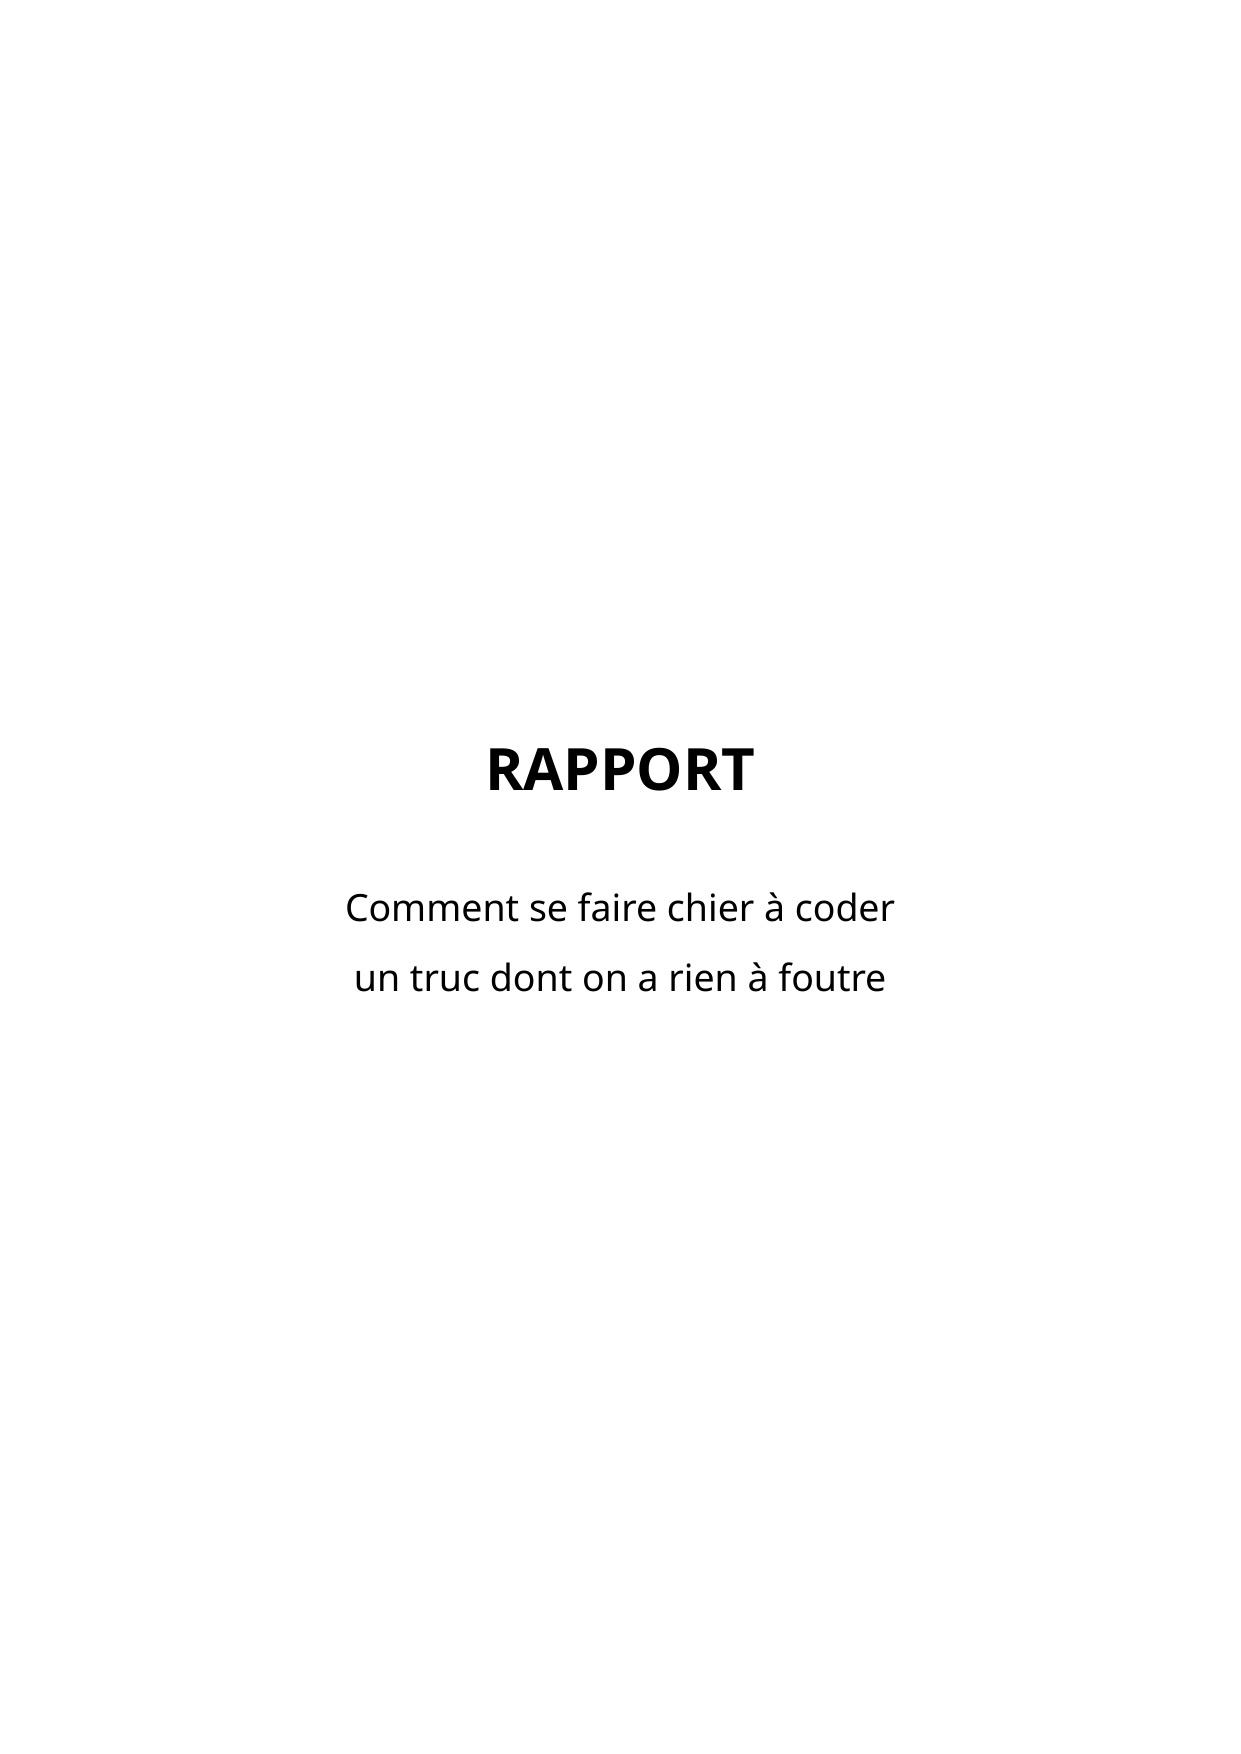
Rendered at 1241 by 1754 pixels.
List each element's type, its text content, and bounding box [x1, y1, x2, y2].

subtitle Comment se faire chier à coder [118, 882, 1122, 933]
subtitle un truc dont on a rien à foutre [118, 951, 1122, 1002]
title RAPPORT [118, 728, 1122, 807]
